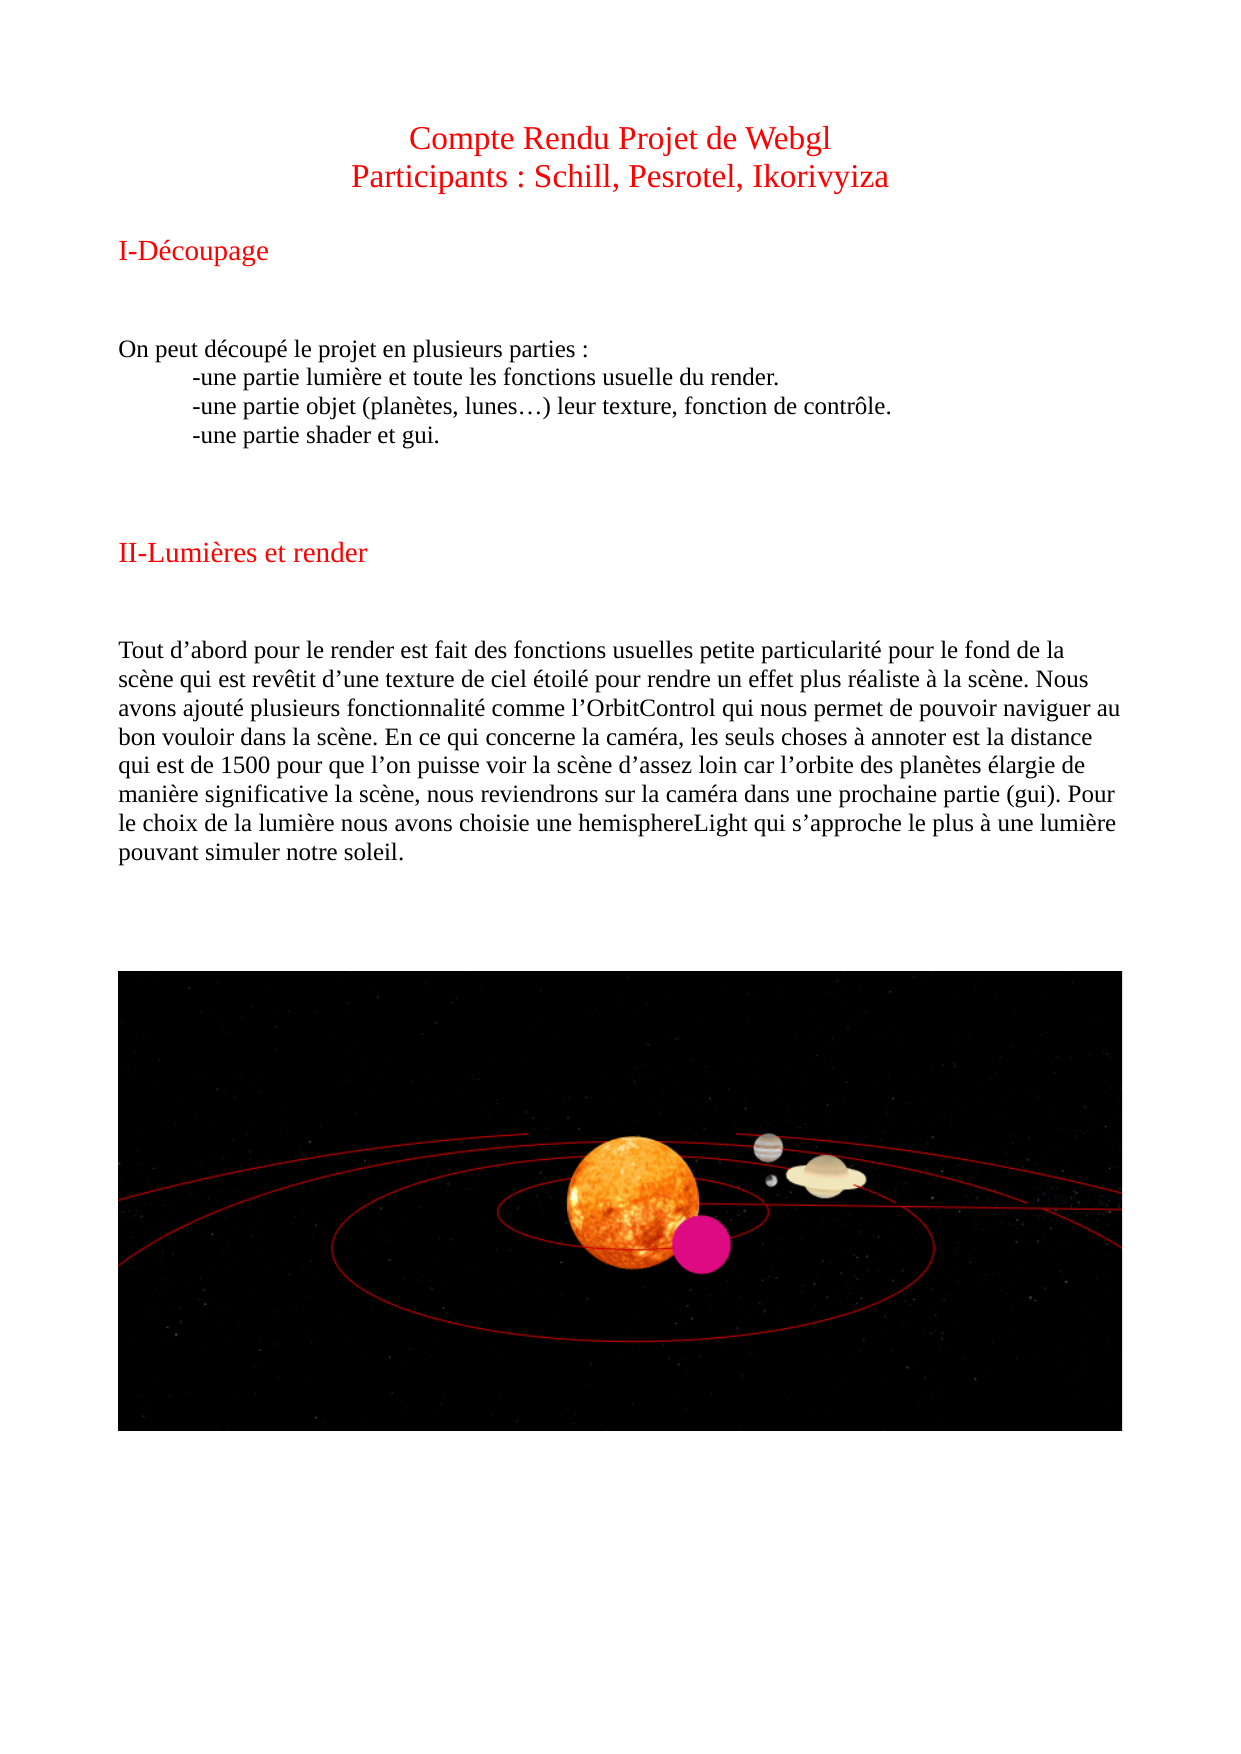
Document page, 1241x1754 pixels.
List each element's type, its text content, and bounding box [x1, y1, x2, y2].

text I-Découpage [118, 233, 1122, 267]
text Participants : Schill, Pesrotel, Ikorivyiza [118, 156, 1122, 195]
text Compte Rendu Projet de Webgl [118, 118, 1122, 156]
text Tout d’abord pour le render est fait des fonctions usuelles petite particularité pour le fond de la scène qui est revêtit d’une texture de ciel étoilé pour rendre un effet plus réaliste à la scène. Nous avons ajouté plusieurs fonctionnalité comme l’OrbitControl qui nous permet de pouvoir naviguer au bon vouloir dans la scène. En ce qui concerne la caméra, les seuls choses à annoter est la distance qui est de 1500 pour que l’on puisse voir la scène d’assez loin car l’orbite des planètes élargie de manière significative la scène, nous reviendrons sur la caméra dans une prochaine partie (gui). Pour le choix de la lumière nous avons choisie une hemisphereLight qui s’approche le plus à une lumière pouvant simuler notre soleil. [118, 636, 1122, 866]
text -une partie objet (planètes, lunes…) leur texture, fonction de contrôle. [118, 391, 1122, 420]
text -une partie lumière et toute les fonctions usuelle du render. [118, 362, 1122, 391]
text -une partie shader et gui. [118, 420, 1122, 449]
text On peut découpé le projet en plusieurs parties : [118, 334, 1122, 362]
text II-Lumières et render [118, 535, 1122, 568]
picture [118, 971, 1123, 1431]
